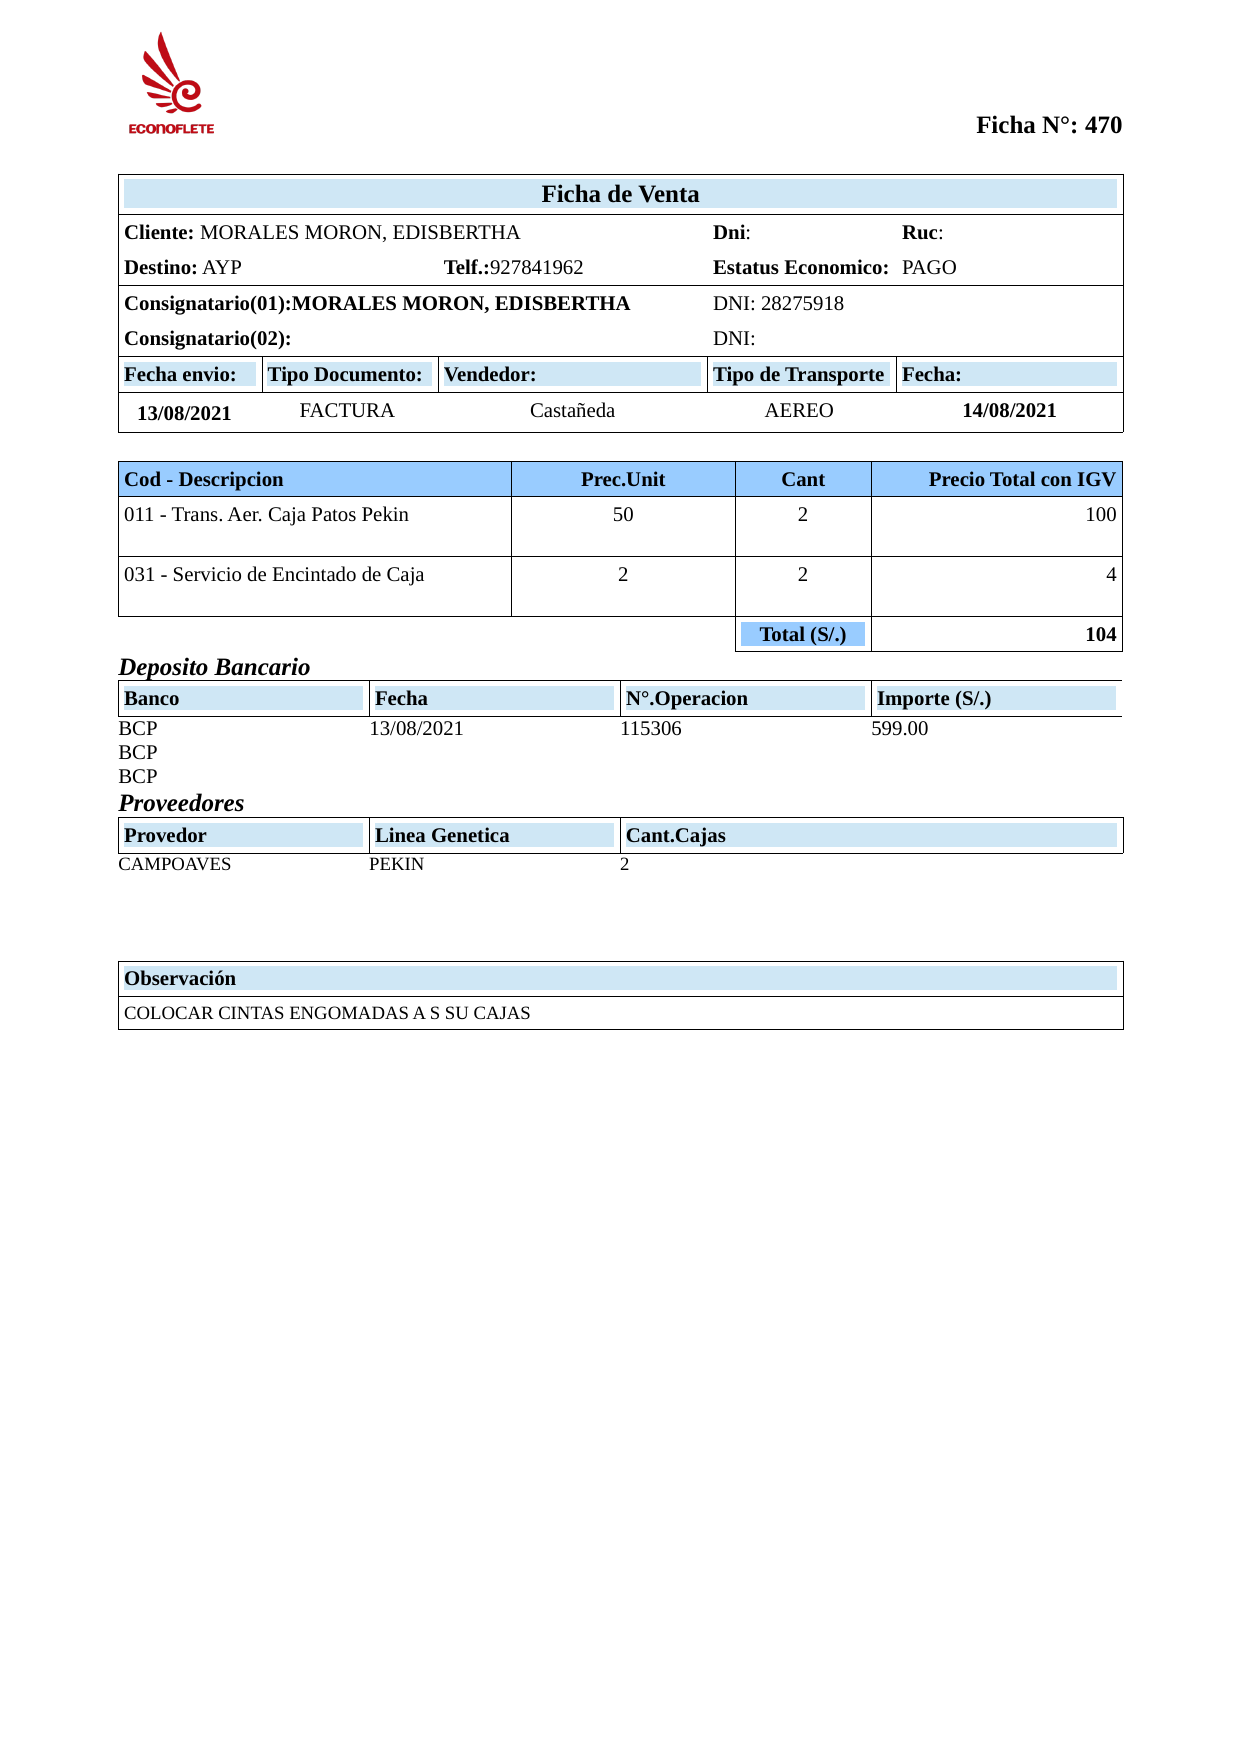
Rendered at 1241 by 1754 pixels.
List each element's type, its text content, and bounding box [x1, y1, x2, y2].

table_cell 2 [736, 497, 871, 556]
text Deposito Bancario [118, 652, 1122, 680]
table_header Importe (S/.) [872, 681, 1122, 716]
table_cell 4 [872, 557, 1122, 616]
table_cell 599.00 [871, 717, 1122, 740]
table_cell PAGO [896, 249, 1123, 285]
table_header Precio Total con IGV [872, 462, 1122, 496]
table_header Prec.Unit [512, 462, 735, 496]
table_cell DNI: 28275918 [707, 286, 1123, 321]
table_cell [620, 874, 1123, 896]
table_cell [620, 764, 871, 788]
table_cell 13/08/2021 [119, 393, 262, 432]
table_cell 031 - Servicio de Encintado de Caja [119, 557, 511, 616]
table_cell AEREO [707, 393, 896, 432]
table_cell Fecha envio: [119, 357, 262, 392]
table_cell [369, 764, 620, 788]
table_cell [118, 874, 369, 896]
table_header Banco [119, 681, 369, 716]
table_cell [620, 939, 1123, 961]
table_cell BCP [118, 740, 369, 764]
table_cell [620, 896, 1123, 917]
table_cell COLOCAR CINTAS ENGOMADAS A S SU CAJAS [119, 997, 1123, 1029]
table_cell Telf.:927841962 [438, 249, 707, 285]
table_header Cant.Cajas [621, 818, 1123, 853]
table_cell Consignatario(02): [119, 321, 707, 356]
table_cell [118, 918, 369, 939]
table_cell Dni: [707, 215, 896, 249]
table_cell CAMPOAVES [118, 854, 369, 874]
table_cell Cliente: MORALES MORON, EDISBERTHA [119, 215, 707, 249]
table_cell [369, 939, 620, 961]
text Proveedores [118, 788, 1122, 817]
table_cell Ruc: [896, 215, 1123, 249]
table_cell [871, 740, 1122, 764]
table_header Provedor [119, 818, 369, 853]
table_header Fecha [370, 681, 620, 716]
table_header Observación [119, 962, 1123, 996]
table_cell [118, 939, 369, 961]
table_cell Destino: AYP [119, 249, 438, 285]
table_cell Tipo de Transporte [708, 357, 896, 392]
picture [118, 31, 225, 134]
table_cell 2 [736, 557, 871, 616]
table_cell 100 [872, 497, 1122, 556]
table_cell [369, 896, 620, 917]
table_cell [620, 918, 1123, 939]
table_cell [369, 740, 620, 764]
table_cell [620, 740, 871, 764]
table_cell Estatus Economico: [707, 249, 896, 285]
table_cell 50 [512, 497, 735, 556]
table_cell 2 [620, 854, 1123, 874]
table_cell [118, 617, 511, 651]
table_cell 011 - Trans. Aer. Caja Patos Pekin [119, 497, 511, 556]
table_cell [511, 617, 735, 651]
table_cell 2 [512, 557, 735, 616]
table_cell Consignatario(01):MORALES MORON, EDISBERTHA [119, 286, 707, 321]
table_cell [118, 896, 369, 917]
table_cell Tipo Documento: [263, 357, 438, 392]
table_cell Vendedor: [439, 357, 707, 392]
table_header Cod - Descripcion [119, 462, 511, 496]
table_cell 13/08/2021 [369, 717, 620, 740]
table_cell 14/08/2021 [896, 393, 1123, 432]
table_cell PEKIN [369, 854, 620, 874]
table_header N°.Operacion [621, 681, 871, 716]
table_cell [871, 764, 1122, 788]
table_cell Total (S/.) [736, 617, 871, 651]
table_cell DNI: [707, 321, 1123, 356]
table_cell FACTURA [262, 393, 438, 432]
table_cell 115306 [620, 717, 871, 740]
table_cell BCP [118, 717, 369, 740]
table_cell BCP [118, 764, 369, 788]
table_cell Castañeda [438, 393, 707, 432]
table_cell [369, 918, 620, 939]
table_header Ficha de Venta [119, 175, 1123, 214]
table_cell 104 [872, 617, 1122, 651]
table_header Linea Genetica [370, 818, 620, 853]
table_header Cant [736, 462, 871, 496]
table_cell [369, 874, 620, 896]
table_cell Fecha: [897, 357, 1123, 392]
